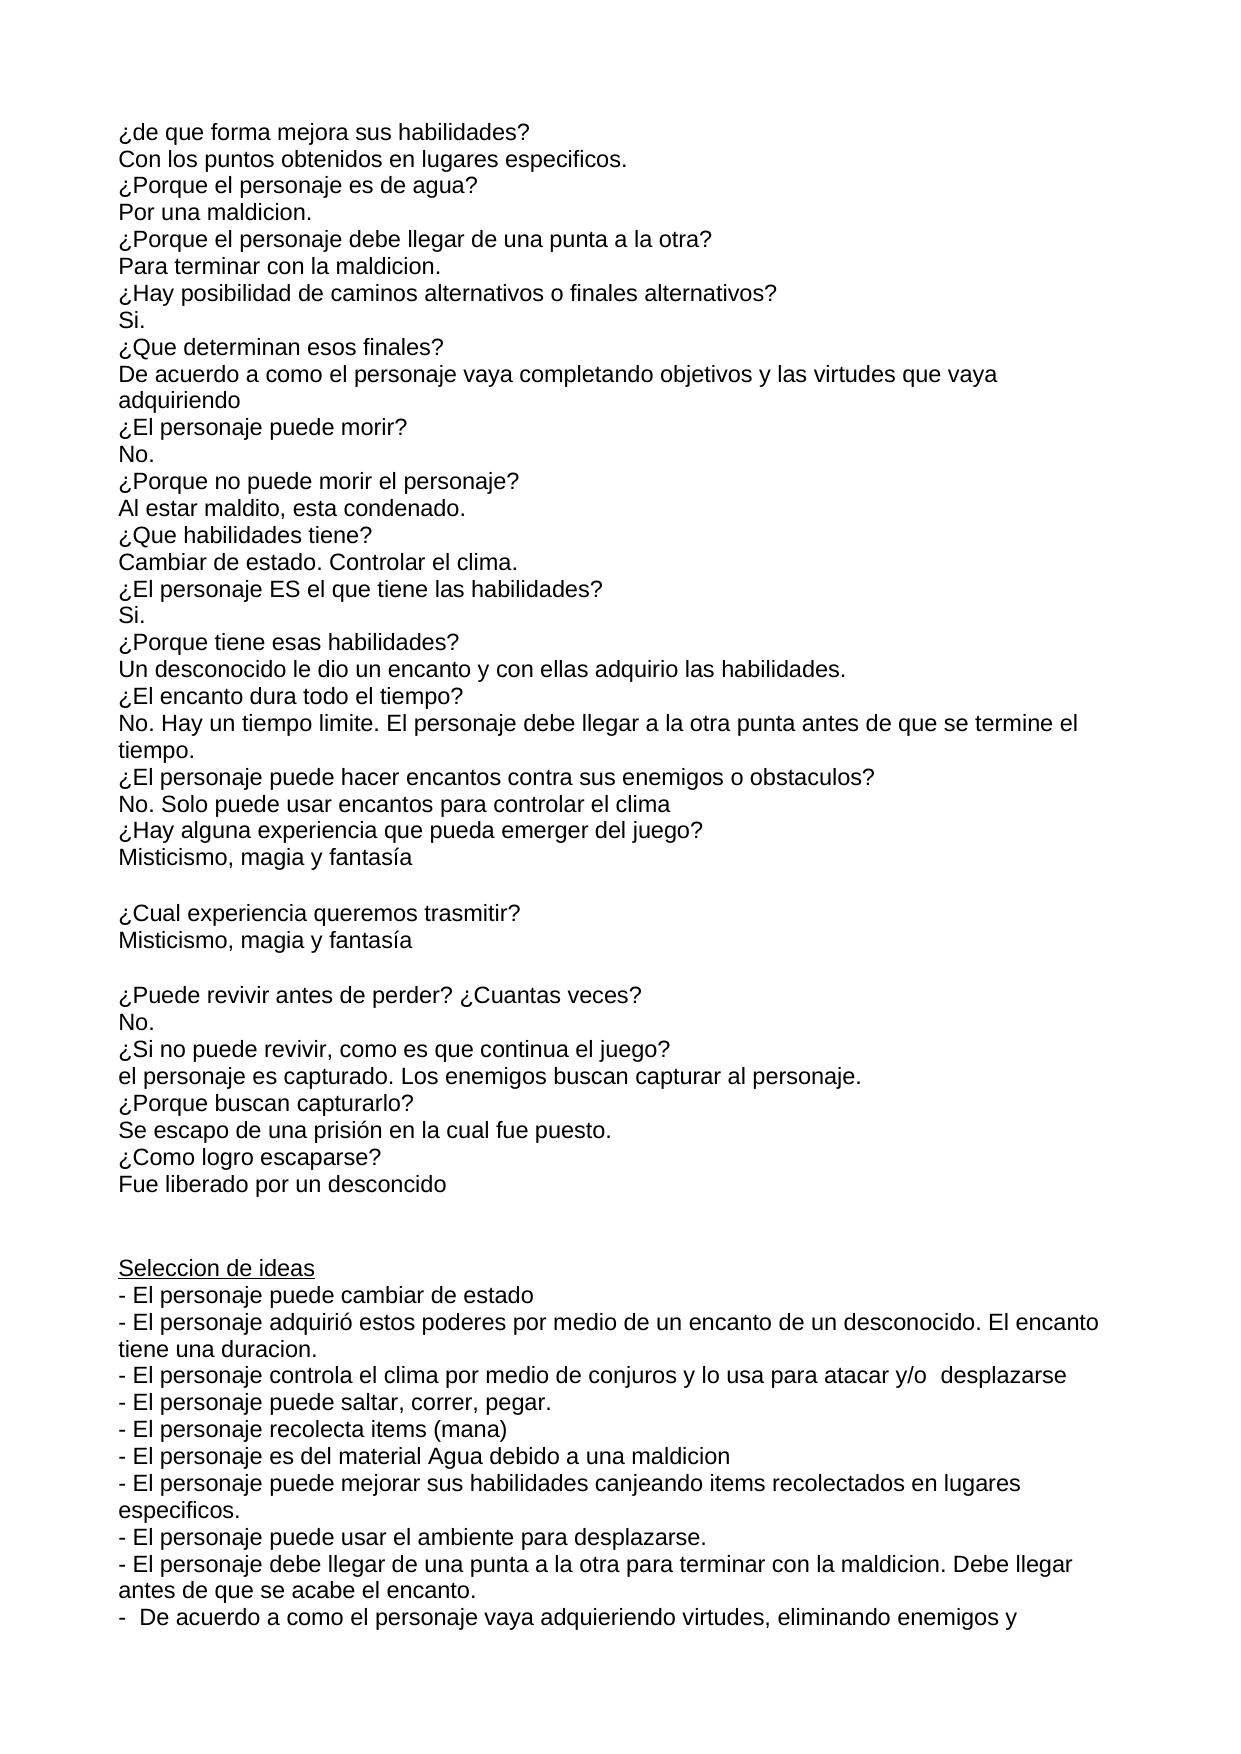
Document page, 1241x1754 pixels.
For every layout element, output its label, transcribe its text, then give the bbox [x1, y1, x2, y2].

text ¿de que forma mejora sus habilidades? Con los puntos obtenidos en lugares especificos. ¿Porque el personaje es de agua? Por una maldicion. ¿Porque el personaje debe llegar de una punta a la otra? Para terminar con la maldicion. ¿Hay posibilidad de caminos alternativos o finales alternativos? Si. ¿Que determinan esos finales? De acuerdo a como el personaje vaya completando objetivos y las virtudes que vaya adquiriendo ¿El personaje puede morir? No. ¿Porque no puede morir el personaje? Al estar maldito, esta condenado. ¿Que habilidades tiene? Cambiar de estado. Controlar el clima. ¿El personaje ES el que tiene las habilidades? Si. ¿Porque tiene esas habilidades? Un desconocido le dio un encanto y con ellas adquirio las habilidades. ¿El encanto dura todo el tiempo? No. Hay un tiempo limite. El personaje debe llegar a la otra punta antes de que se termine el tiempo. ¿El personaje puede hacer encantos contra sus enemigos o obstaculos? No. Solo puede usar encantos para controlar el clima ¿Hay alguna experiencia que pueda emerger del juego? Misticismo, magia y fantasía ¿Cual experiencia queremos trasmitir? Misticismo, magia y fantasía ¿Puede revivir antes de perder? ¿Cuantas veces? No. ¿Si no puede revivir, como es que continua el juego? el personaje es capturado. Los enemigos buscan capturar al personaje. ¿Porque buscan capturarlo? Se escapo de una prisión en la cual fue puesto. ¿Como logro escaparse? Fue liberado por un desconcido Seleccion de ideas - El personaje puede cambiar de estado - El personaje adquirió estos poderes por medio de un encanto de un desconocido. El encanto tiene una duracion. - El personaje controla el clima por medio de conjuros y lo usa para atacar y/o desplazarse - El personaje puede saltar, correr, pegar. - El personaje recolecta items (mana) - El personaje es del material Agua debido a una maldicion - El personaje puede mejorar sus habilidades canjeando items recolectados en lugares especificos. - El personaje puede usar el ambiente para desplazarse. - El personaje debe llegar de una punta a la otra para terminar con la maldicion. Debe llegar antes de que se acabe el encanto. - De acuerdo a como el personaje vaya adquieriendo virtudes, eliminando enemigos y [118, 118, 1122, 1631]
